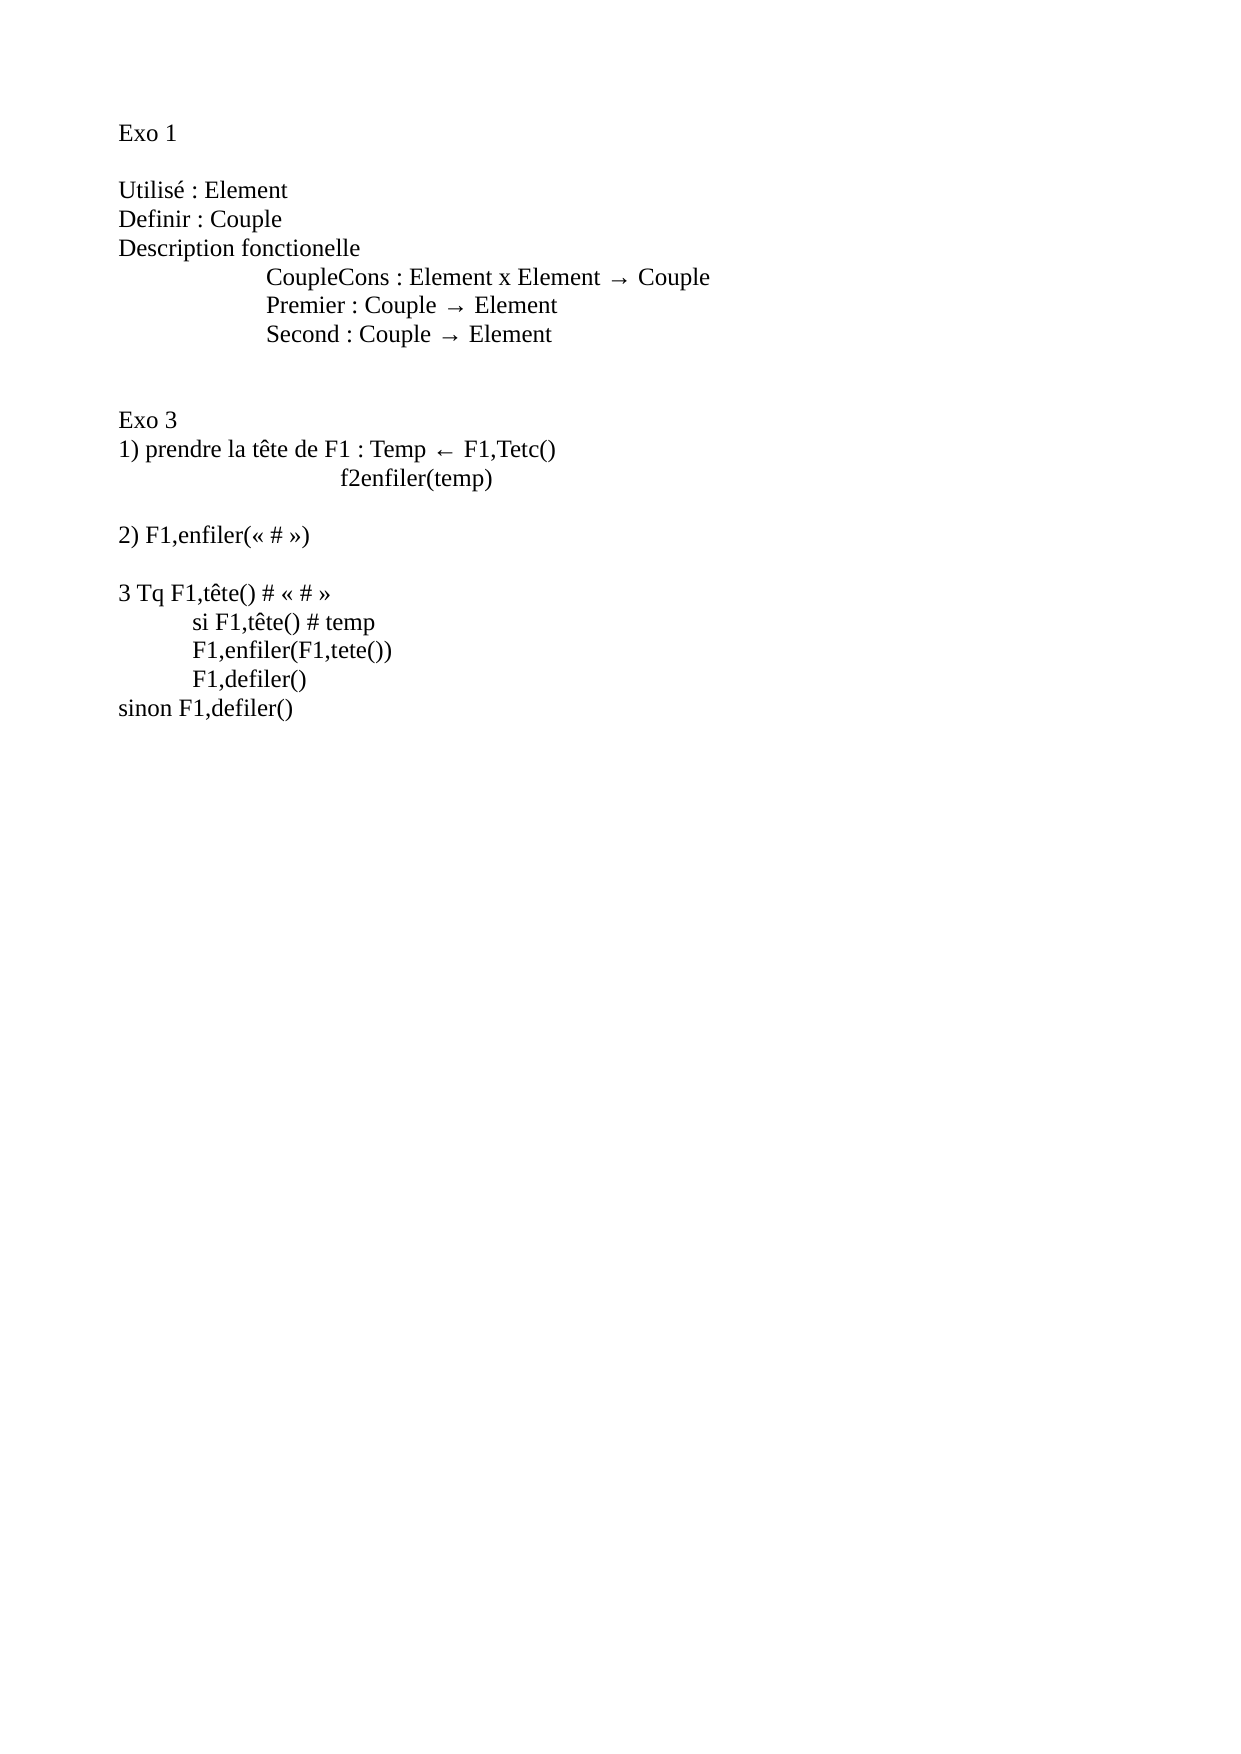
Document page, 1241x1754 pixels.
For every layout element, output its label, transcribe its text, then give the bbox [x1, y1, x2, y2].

text Description fonctionelle [118, 233, 1122, 262]
text si F1,tête() # temp [118, 607, 1122, 636]
text CoupleCons : Element x Element → Couple [118, 262, 1122, 291]
text 1) prendre la tête de F1 : Temp ← F1,Tetc() [118, 434, 1122, 463]
text 3 Tq F1,tête() # « # » [118, 578, 1122, 607]
text F1,defiler() [118, 664, 1122, 693]
text Premier : Couple → Element [118, 291, 1122, 319]
text Exo 3 [118, 406, 1122, 434]
text F1,enfiler(F1,tete()) [118, 636, 1122, 664]
text Second : Couple → Element [118, 319, 1122, 348]
text Utilisé : Element [118, 176, 1122, 204]
text f2enfiler(temp) [118, 463, 1122, 492]
text Exo 1 [118, 118, 1122, 147]
text 2) F1,enfiler(« # ») [118, 521, 1122, 549]
text sinon F1,defiler() [118, 693, 1122, 722]
text Definir : Couple [118, 204, 1122, 233]
